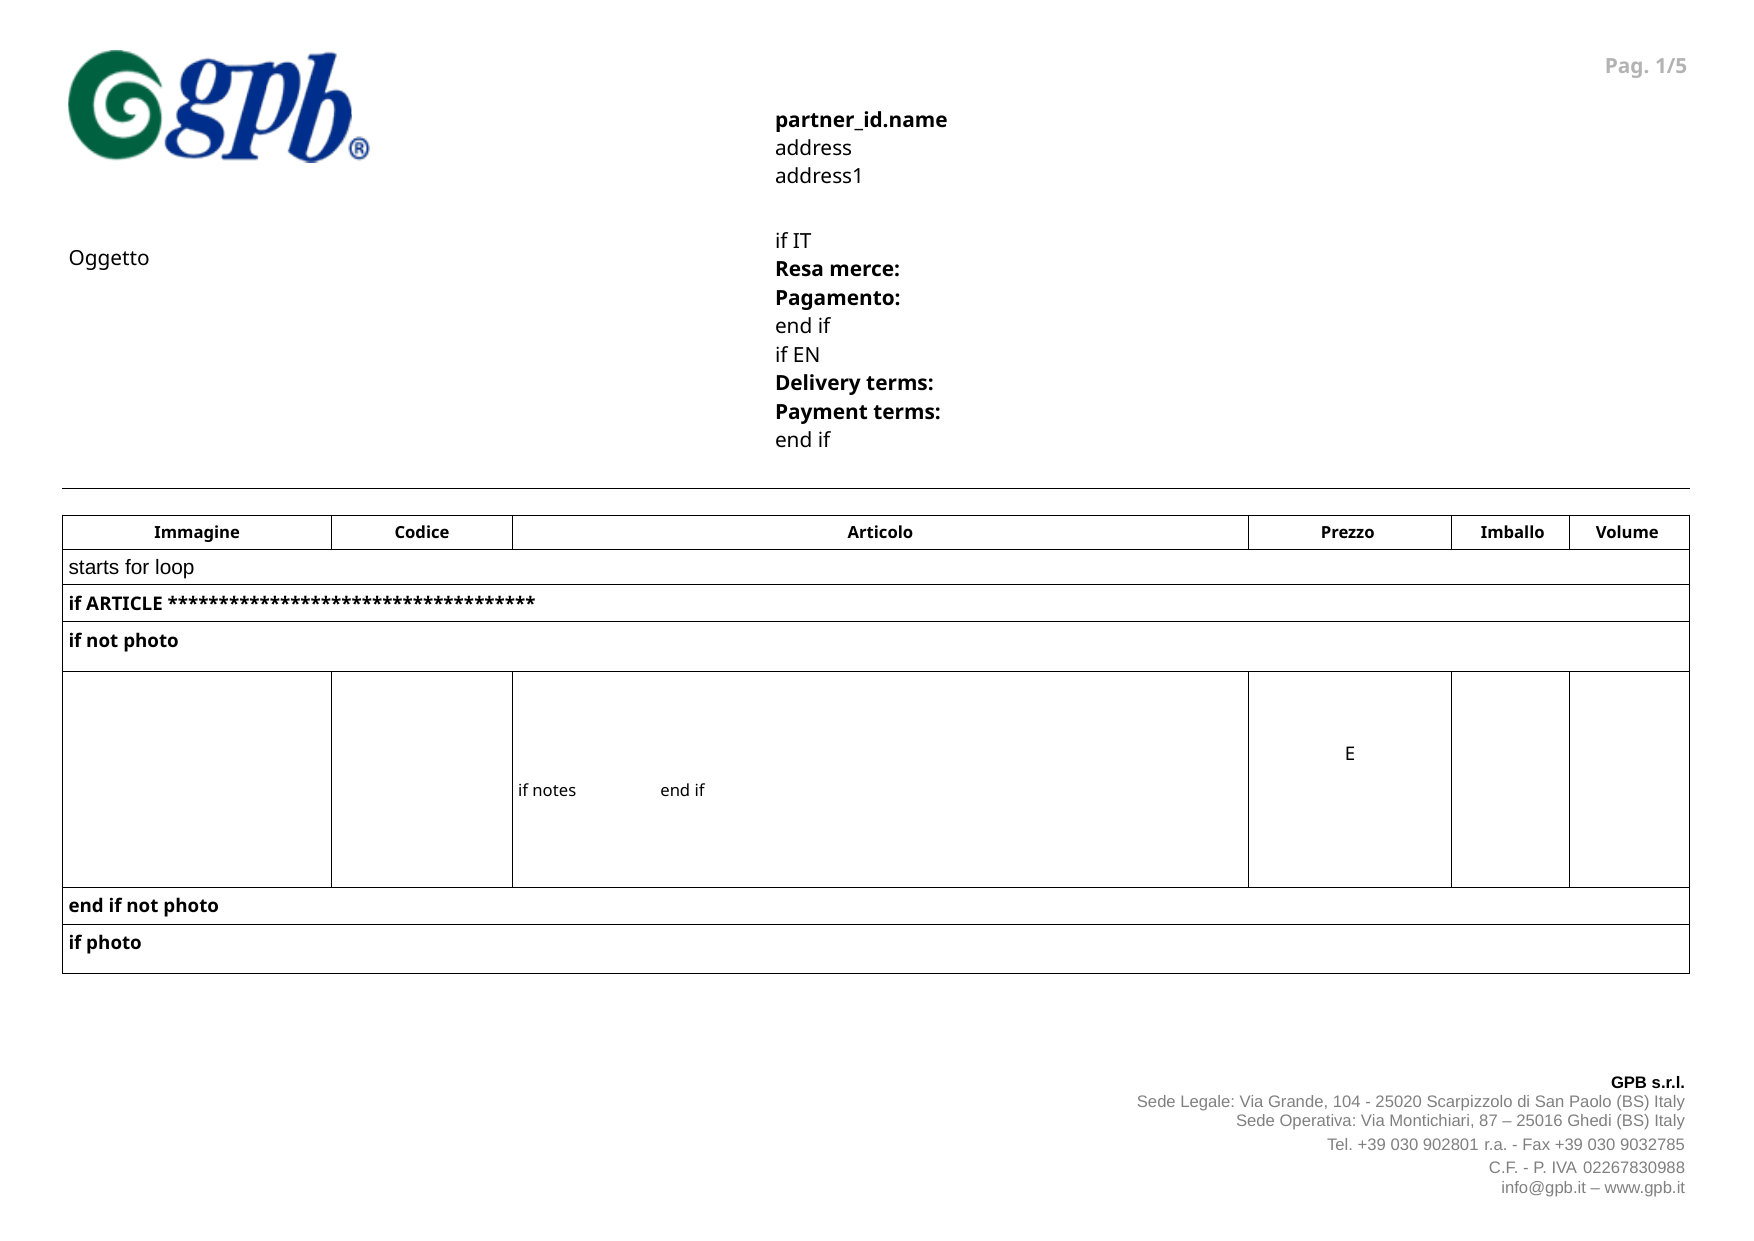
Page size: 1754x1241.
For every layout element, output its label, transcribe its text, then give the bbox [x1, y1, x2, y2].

table_header Articolo [513, 516, 1248, 549]
table_header Codice [332, 516, 512, 549]
table_cell <item.product_id.code> [332, 672, 512, 887]
table_header <_(o.bank_id.information) + "\n" if o.bank_id else ""> [1300, 220, 1693, 488]
table_cell if photo [63, 925, 1689, 973]
table_cell if not photo [63, 622, 1689, 671]
table_cell end if not photo [63, 888, 1689, 924]
table_header Imballo [1452, 516, 1569, 549]
table_cell [63, 672, 331, 887]
table_cell <_(item.product_id.description)> if notes<item.notes>end if [513, 672, 1248, 887]
table_cell <item.product_id.volume> [1570, 672, 1689, 887]
table_cell <int(item.product_packaging.qty) if item.product_packaging else item.product_id.quantity_x_pack> [1452, 672, 1569, 887]
text <if test="o.quotation_model == 2"> [62, 489, 1692, 514]
table_header Immagine [63, 516, 331, 549]
table_header Volume [1570, 516, 1689, 549]
table_cell E <formatLang(item.price_subtotal)> [1249, 672, 1451, 887]
table_header <setLang(o.partner_invoice_id.partner_id.lang or 'en_US')> Oggetto [63, 220, 769, 488]
table_header Prezzo [1249, 516, 1451, 549]
picture [68, 50, 374, 163]
table_cell if ARTICLE ************************************ [63, 585, 1689, 621]
table_cell starts for loop [63, 550, 1689, 584]
table_header if IT Resa merce: <o.return_id.text> Pagamento: <o.payment_term.name> end if if EN Delivery terms: <o.return_id.text> Payment terms: <o.payment_term.name> end if [769, 220, 1300, 488]
